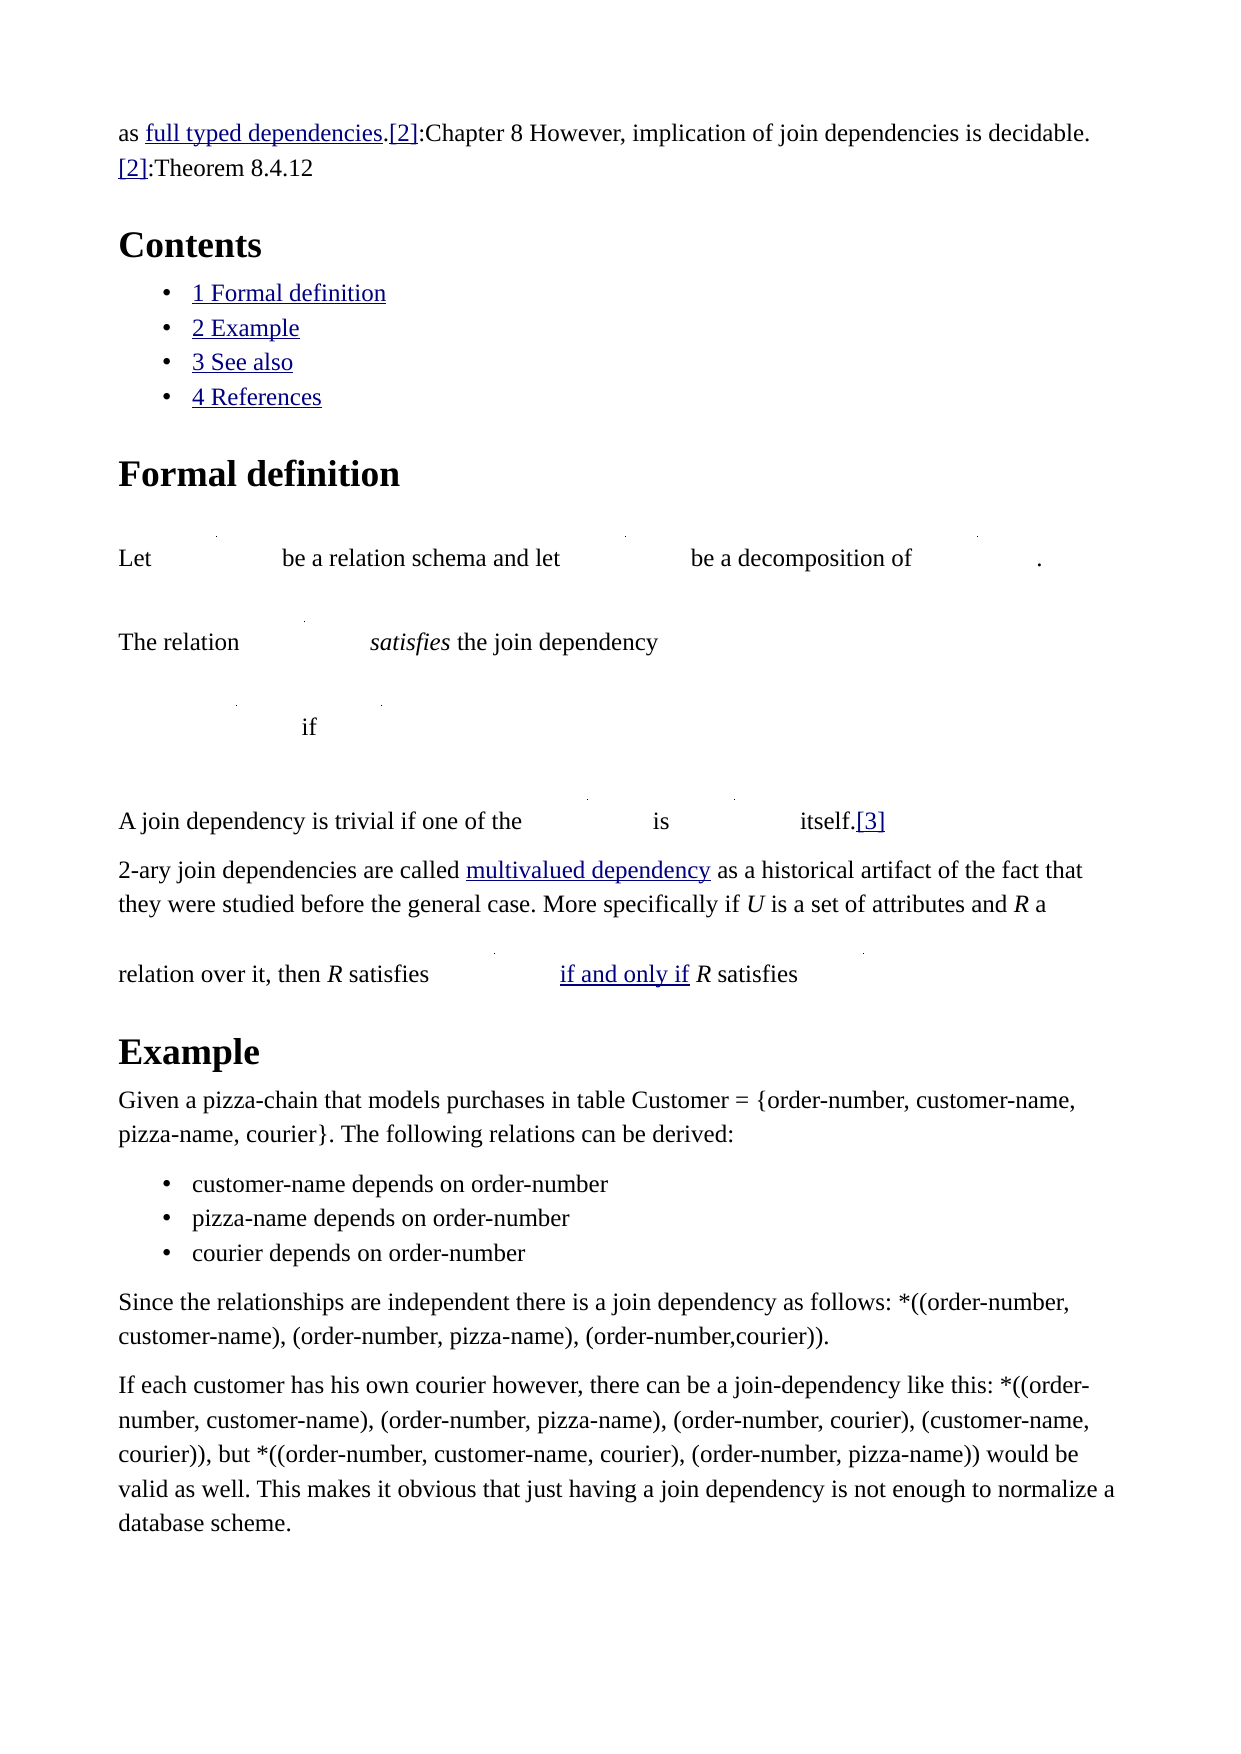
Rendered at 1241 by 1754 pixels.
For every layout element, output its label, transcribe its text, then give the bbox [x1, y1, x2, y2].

text Let be a relation schema and let be a decomposition of . [118, 507, 1122, 571]
list 2 Example [162, 313, 1122, 341]
list pizza-name depends on order-number [162, 1203, 1122, 1232]
text Since the relationships are independent there is a join dependency as follows: *((order-number, customer-name), (order-number, pizza-name), (order-number,courier)). [118, 1287, 1122, 1350]
text If each customer has his own courier however, there can be a join-dependency like this: *((order-number, customer-name), (order-number, pizza-name), (order-number, courier), (customer-name, courier)), but *((order-number, customer-name, courier), (order-number, pizza-name)) would be valid as well. This makes it obvious that just having a join dependency is not enough to normalize a database scheme. [118, 1370, 1122, 1537]
text 2-ary join dependencies are called multivalued dependency as a historical artifact of the fact that they were studied before the general case. More specifically if U is a set of attributes and R a relation over it, then R satisfies if and only if R satisfies [118, 855, 1122, 988]
list 1 Formal definition [162, 278, 1122, 307]
list courier depends on order-number [162, 1238, 1122, 1266]
text as full typed dependencies.[2]:Chapter 8 However, implication of join dependencies is decidable.[2]:Theorem 8.4.12 [118, 118, 1122, 181]
list customer-name depends on order-number [162, 1169, 1122, 1197]
list if [177, 676, 1122, 741]
list 4 References [162, 382, 1122, 410]
subtitle Contents [118, 222, 1122, 266]
text A join dependency is trivial if one of the is itself.[3] [118, 770, 1122, 835]
text The relation satisfies the join dependency [118, 592, 1122, 656]
list 3 See also [162, 347, 1122, 376]
subtitle Formal definition [118, 451, 1122, 494]
text Given a pizza-chain that models purchases in table Customer = {order-number, customer-name, pizza-name, courier}. The following relations can be derived: [118, 1085, 1122, 1148]
subtitle Example [118, 1029, 1122, 1073]
